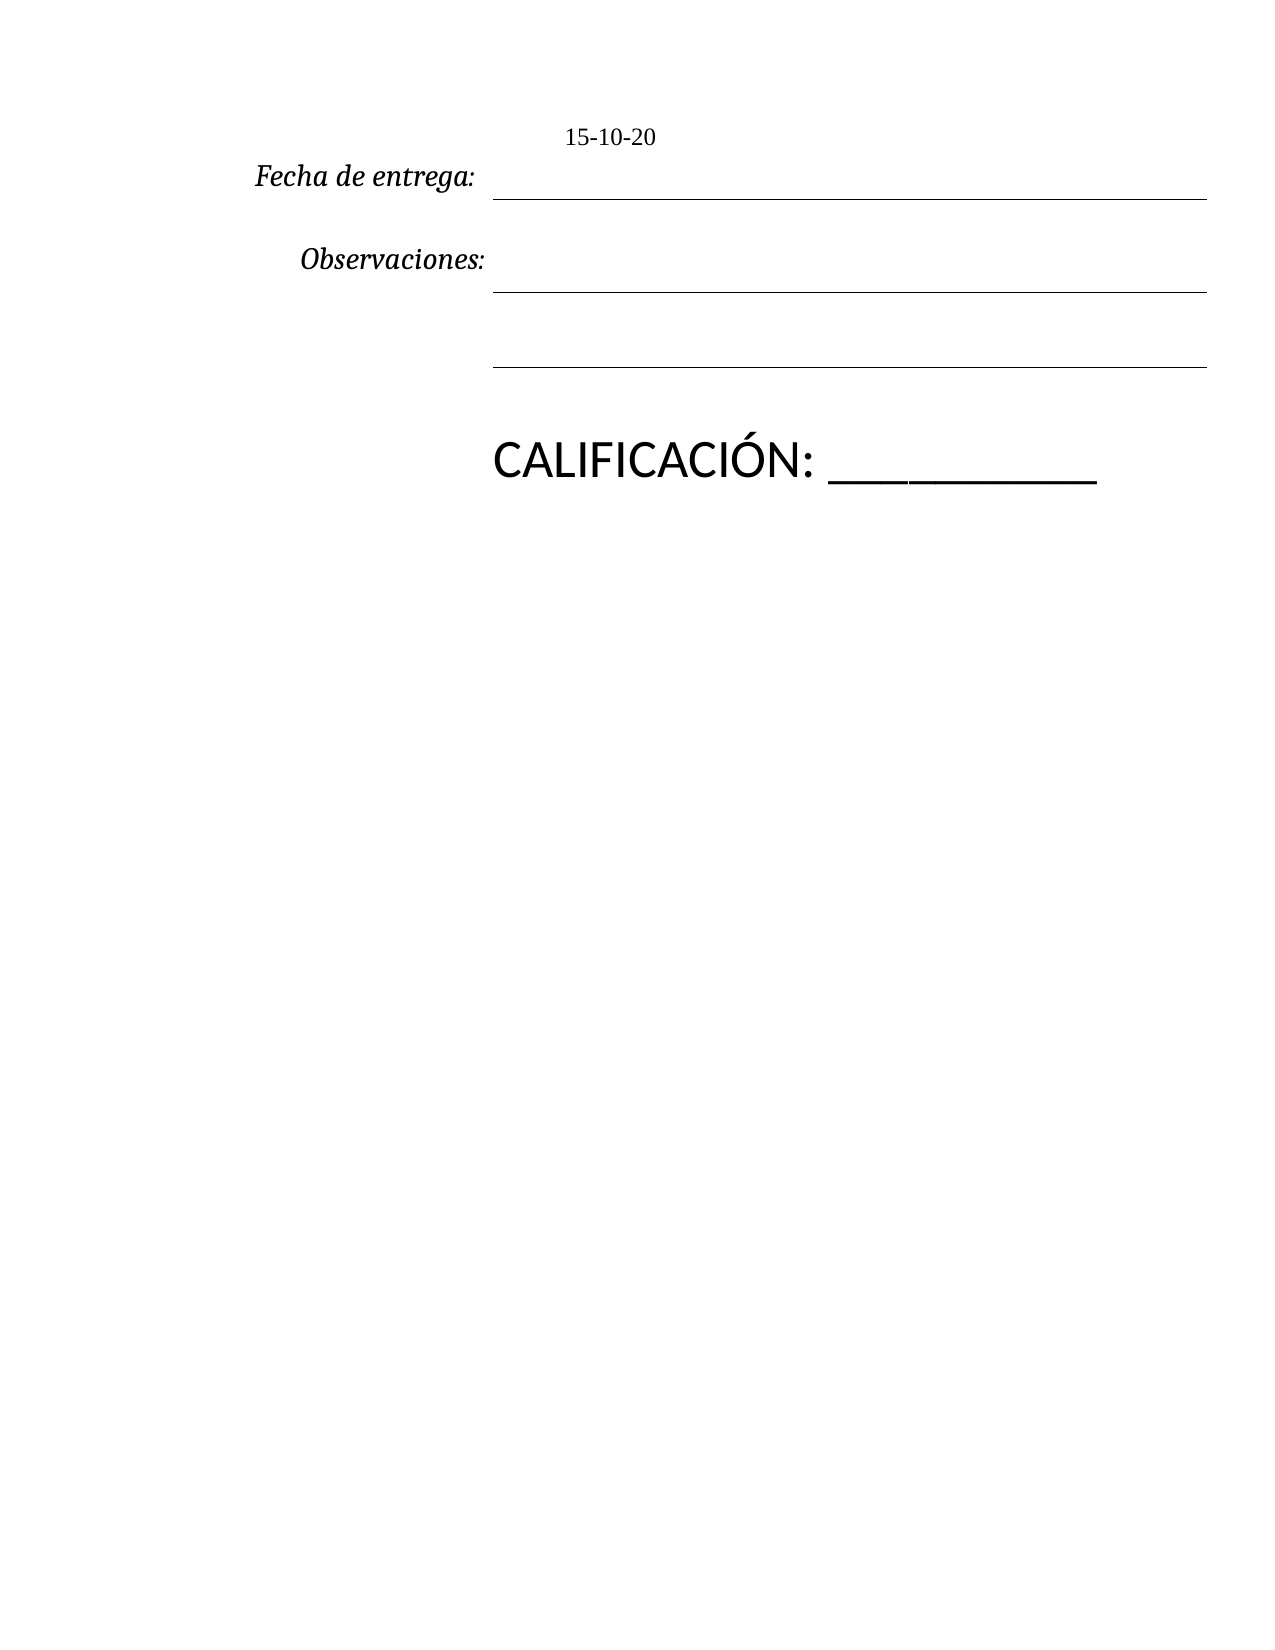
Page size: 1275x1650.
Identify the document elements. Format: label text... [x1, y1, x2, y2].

text CALIFICACIÓN: __________ [118, 425, 1205, 491]
table_header 15-10-20 [493, 117, 1207, 199]
table_cell [493, 293, 1207, 367]
table_header Fecha de entrega: [118, 117, 493, 199]
table_cell [493, 200, 1207, 292]
table_cell Observaciones: [118, 199, 493, 292]
table_cell [118, 292, 493, 367]
